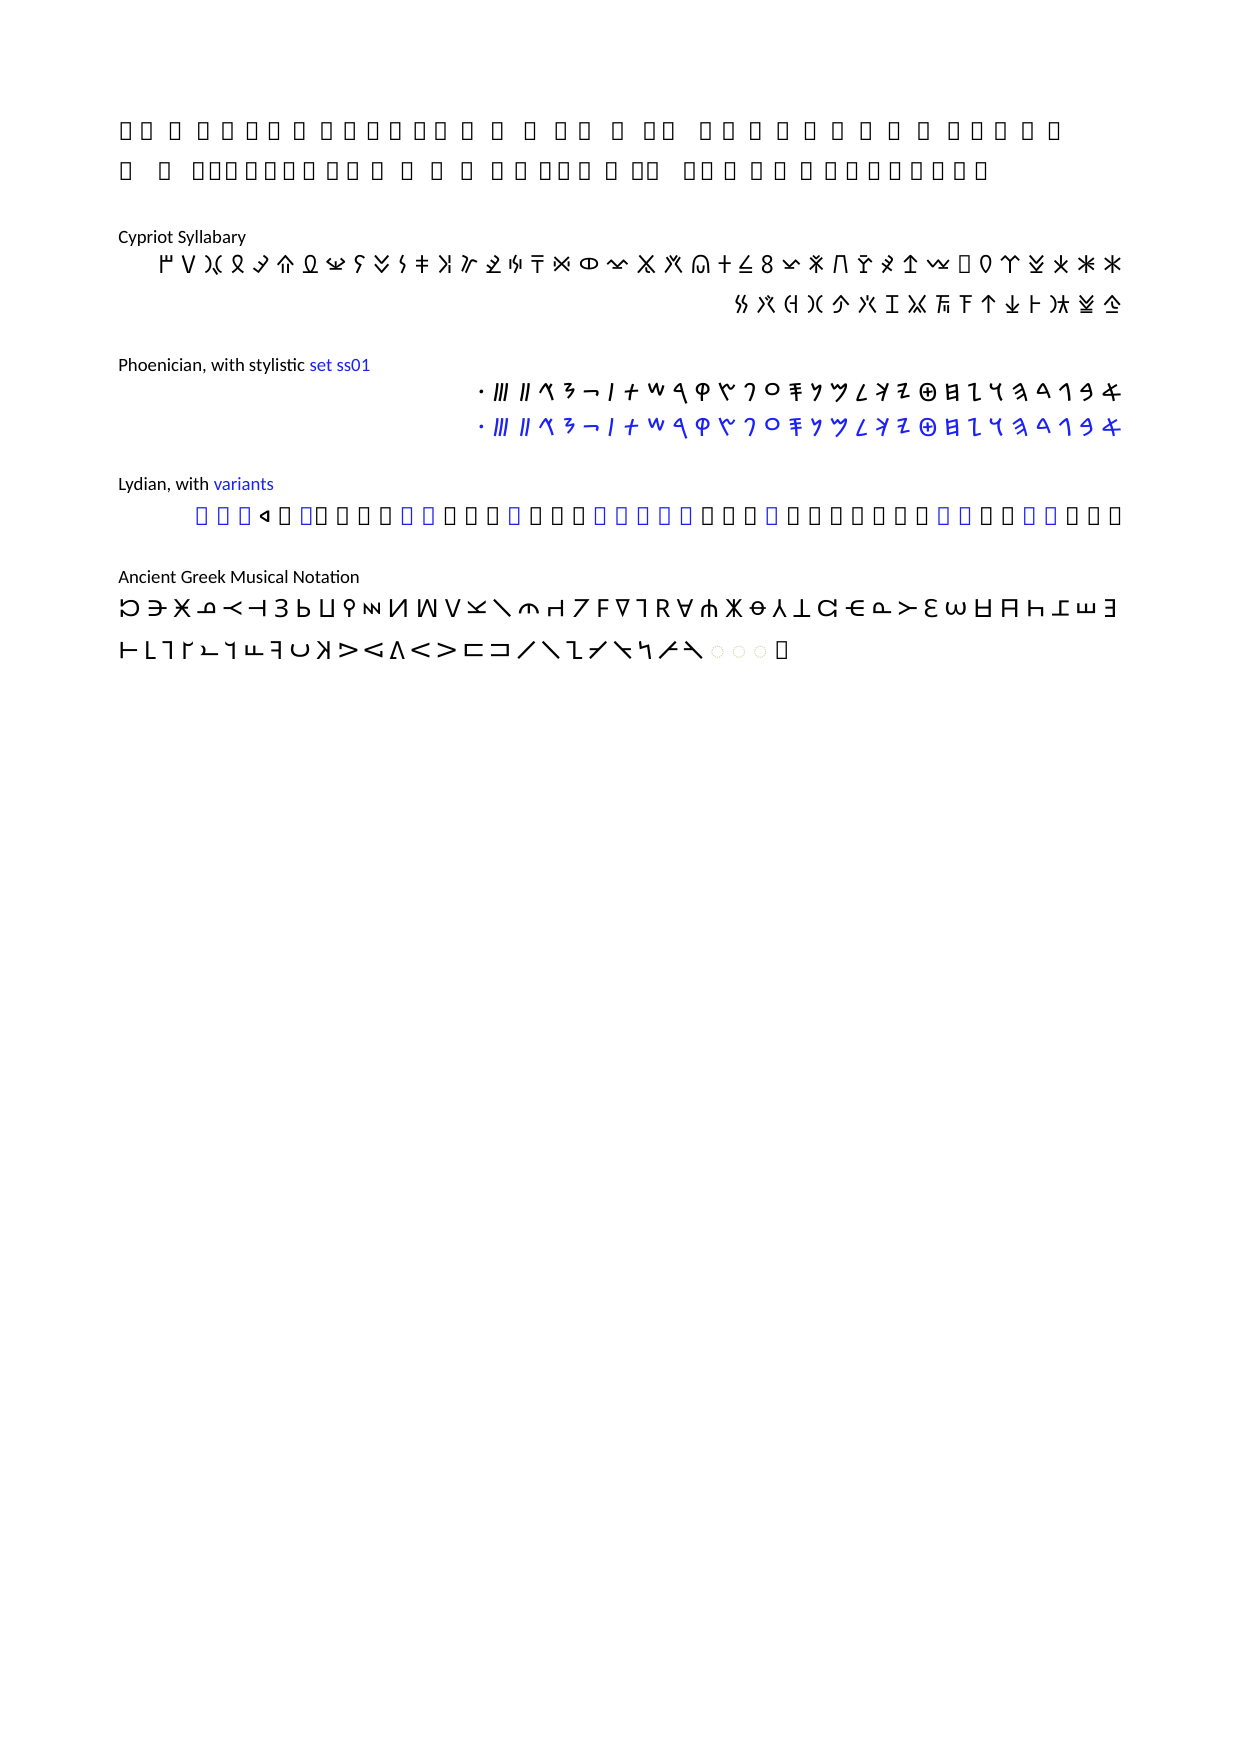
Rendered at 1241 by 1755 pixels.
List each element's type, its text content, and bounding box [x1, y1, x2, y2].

text 𐤠 𐤡 𐤢 𐤢 𐤢 𐤣 𐤤 𐤤 𐤤 𐤥 𐤦 𐤧 𐤨 𐤩 𐤪 𐤫 𐤫 𐤬 𐤭 𐤮 𐤮 𐤮 𐤮 𐤮 𐤮 𐤯 𐤰 𐤱 𐤱 𐤲 𐤳 𐤴 𐤴 𐤴 𐤵 𐤶 𐤷 𐤸𐤸 𐤹 𐤿 𐤿 𐤿 𐤿 [118, 498, 1122, 535]
text 𐠀 𐠁 𐠂 𐠃 𐠄 𐠅 𐠆 𐠈 𐠊 𐠋 𐠌 𐠍 𐠎 𐠏 𐠐 𐠑 𐠒 𐠓 𐠔 𐠕 𐠖 𐠗 𐠘 𐠙 𐠚 𐠛 𐠜 𐠝 𐠞 𐠟 𐠠 𐠡 𐠢 𐠣 𐠤 𐠥 𐠦 𐠧 𐠨 𐠩 𐠪 𐠫 𐠬 𐠭 𐠮 𐠯 𐠰 𐠱 𐠲 𐠳 𐠴 𐠵 𐠷 𐠸 𐠼 𐠿 [118, 251, 1122, 323]
text Phoenician, with stylistic set ss01 [118, 353, 1122, 376]
text 𝈀 𝈁 𝈂 𝈃 𝈄 𝈅 𝈆 𝈇 𝈈 𝈉 𝈊 𝈋 𝈌 𝈍 𝈎 𝈏 𝈐 𝈑 𝈒 𝈓 𝈔 𝈕 𝈖 𝈗 𝈘 𝈙 𝈚 𝈛 𝈜 𝈝 𝈞 𝈟 𝈠 𝈡 𝈢 𝈣 𝈤 𝈥 𝈦 𝈧 𝈨 𝈩 𝈪 𝈫 𝈬 𝈭 𝈮 𝈯 𝈰 𝈱 𝈲 𝈳 𝈴 𝈵 𝈶 𝈷 𝈸 𝈹 𝈺 𝈻 𝈼 𝈽 𝈾 𝈿 𝉀 𝉁 ◌‌𝉂 ◌‌𝉃 ◌‌𝉄 𝉅 [118, 591, 1122, 667]
text Ancient Greek Musical Notation [118, 565, 1122, 588]
text Cypriot Syllabary [118, 225, 1122, 248]
text 𐜑 𐜒 𐜓 𐜔 𐜕 𐜖 𐜗 𐜘 𐜙 𐜚 𐜛 𐜜 𐜝 𐜞 𐜟 𐜠 𐜡 𐜢 𐜣 𐜤 𐜥 𐜦 𐜧 𐜨 𐜩 𐜪 𐜫 𐜬 𐜭 𐜮 𐜯 𐜰 𐜱 𐜲 𐜳 𐜴 𐜵 𐜶 𐝀 𐝁 𐝂 𐝃 𐝄 𐝅 𐝆 𐝇 𐝈 𐝉 𐝊 𐝋 𐝌 𐝍 𐝎 𐝏 𐝐 𐝑 𐝒 𐝓 𐝔 𐝕 𐝠 𐝡 𐝢 𐝣 𐝤 𐝥 𐝦 𐝧 𐝫 𐝬 𐝭 𐝮 𐝯 [118, 118, 1122, 190]
text 𐤟 𐤀 𐤁 𐤂 𐤃 𐤄 𐤅 𐤆 𐤇 𐤈 𐤉 𐤊 𐤋 𐤌 𐤍 𐤎 𐤏 𐤐 𐤑 𐤒 𐤓 𐤔 𐤕 𐤖 𐤗 𐤘 𐤙 𐤚 𐤛 [118, 379, 1122, 412]
text 𐤟 𐤀 𐤁 𐤂 𐤃 𐤄 𐤅 𐤆 𐤇 𐤈 𐤉 𐤊 𐤋 𐤌 𐤍 𐤎 𐤏 𐤐 𐤑 𐤒 𐤓 𐤔 𐤕 𐤖 𐤗 𐤘 𐤙 𐤚 𐤛 [118, 414, 1122, 447]
text Lydian, with variants [118, 472, 1122, 495]
